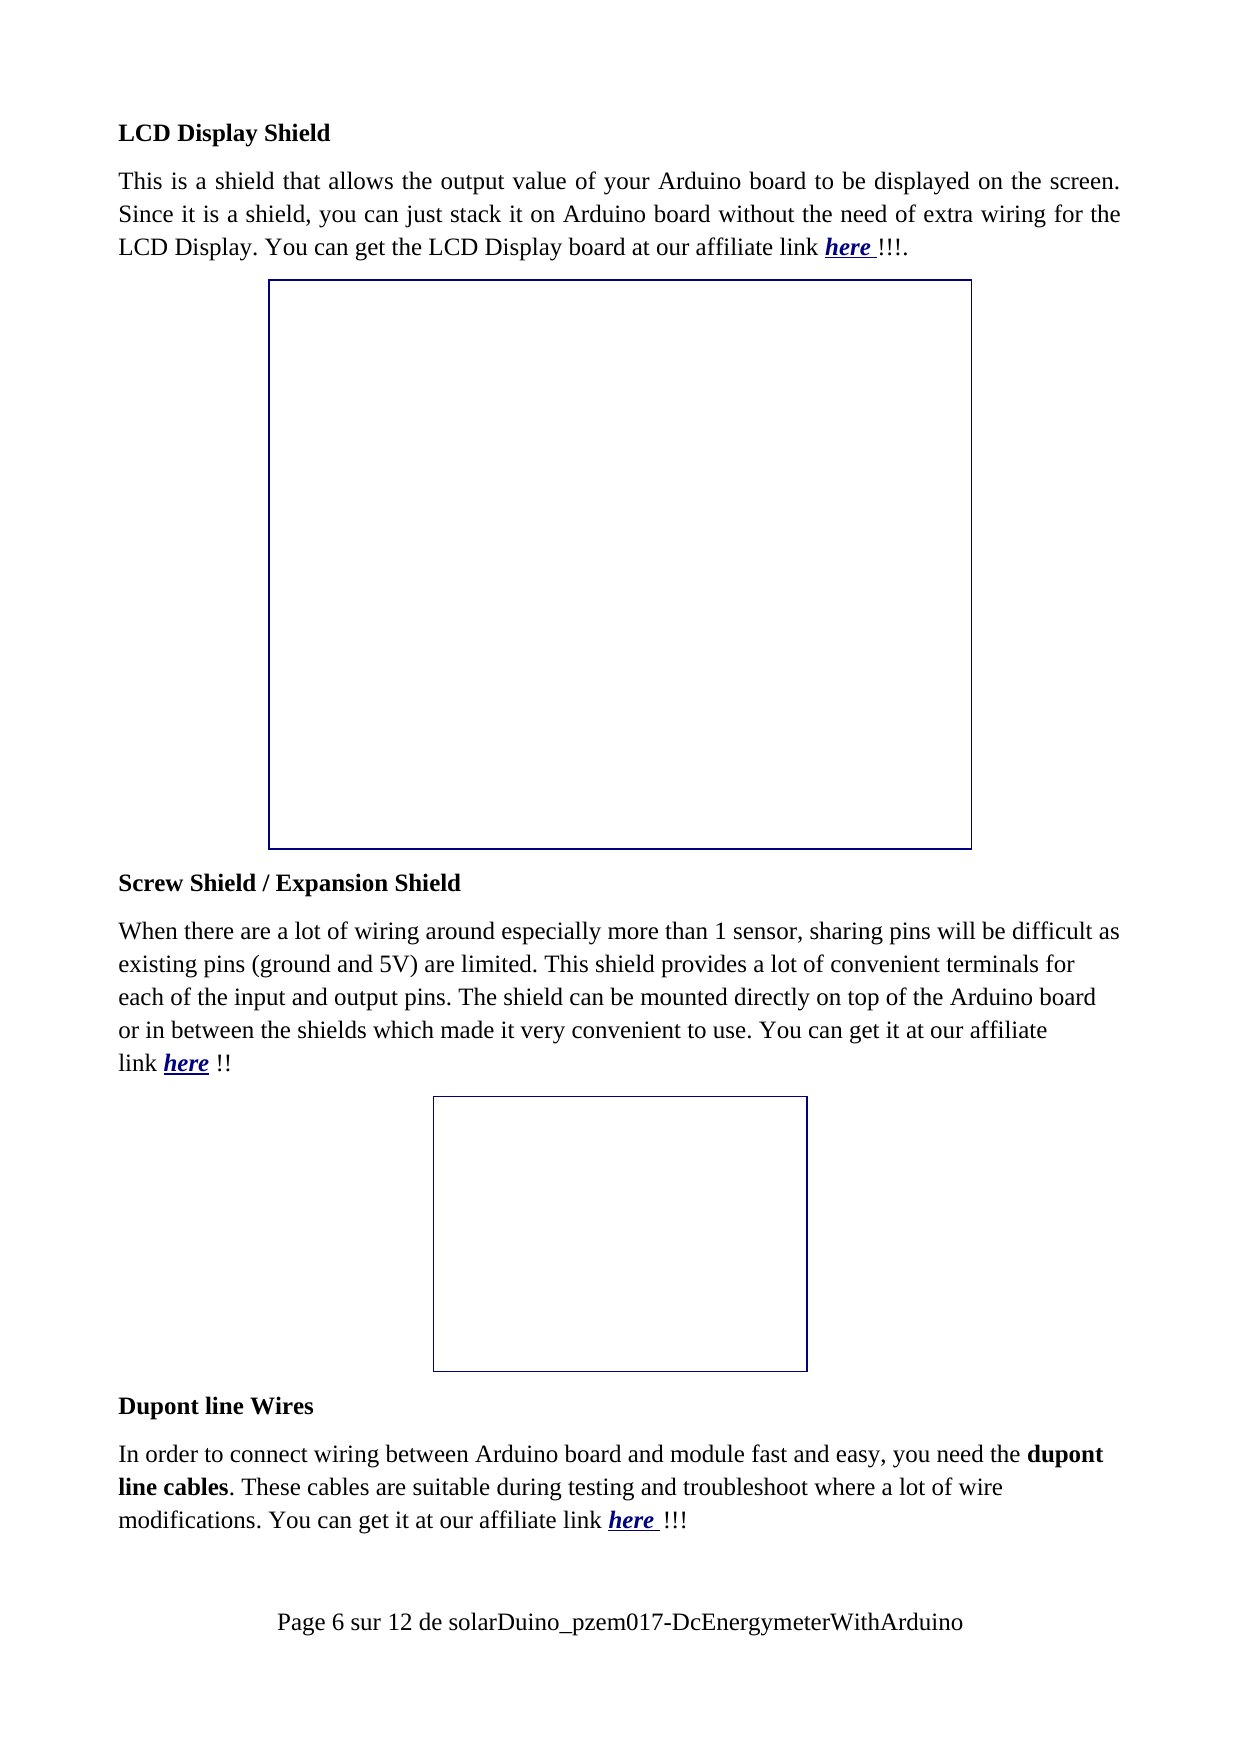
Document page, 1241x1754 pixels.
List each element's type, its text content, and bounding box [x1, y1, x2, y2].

text When there are a lot of wiring around especially more than 1 sensor, sharing pins will be difficult as existing pins (ground and 5V) are limited. This shield provides a lot of convenient terminals for each of the input and output pins. The shield can be mounted directly on top of the Arduino board or in between the shields which made it very convenient to use. You can get it at our affiliate link here !! [118, 916, 1122, 1077]
text Screw Shield / Expansion Shield [118, 868, 1122, 897]
text In order to connect wiring between Arduino board and module fast and easy, you need the dupont line cables. These cables are suitable during testing and troubleshoot where a lot of wire modifications. You can get it at our affiliate link here !!! [118, 1439, 1122, 1533]
text This is a shield that allows the output value of your Arduino board to be displayed on the screen. Since it is a shield, you can just stack it on Arduino board without the need of extra wiring for the LCD Display. You can get the LCD Display board at our affiliate link here !!!. [118, 166, 1122, 261]
text Dupont line Wires [118, 1391, 1122, 1420]
text LCD Display Shield [118, 118, 1122, 147]
